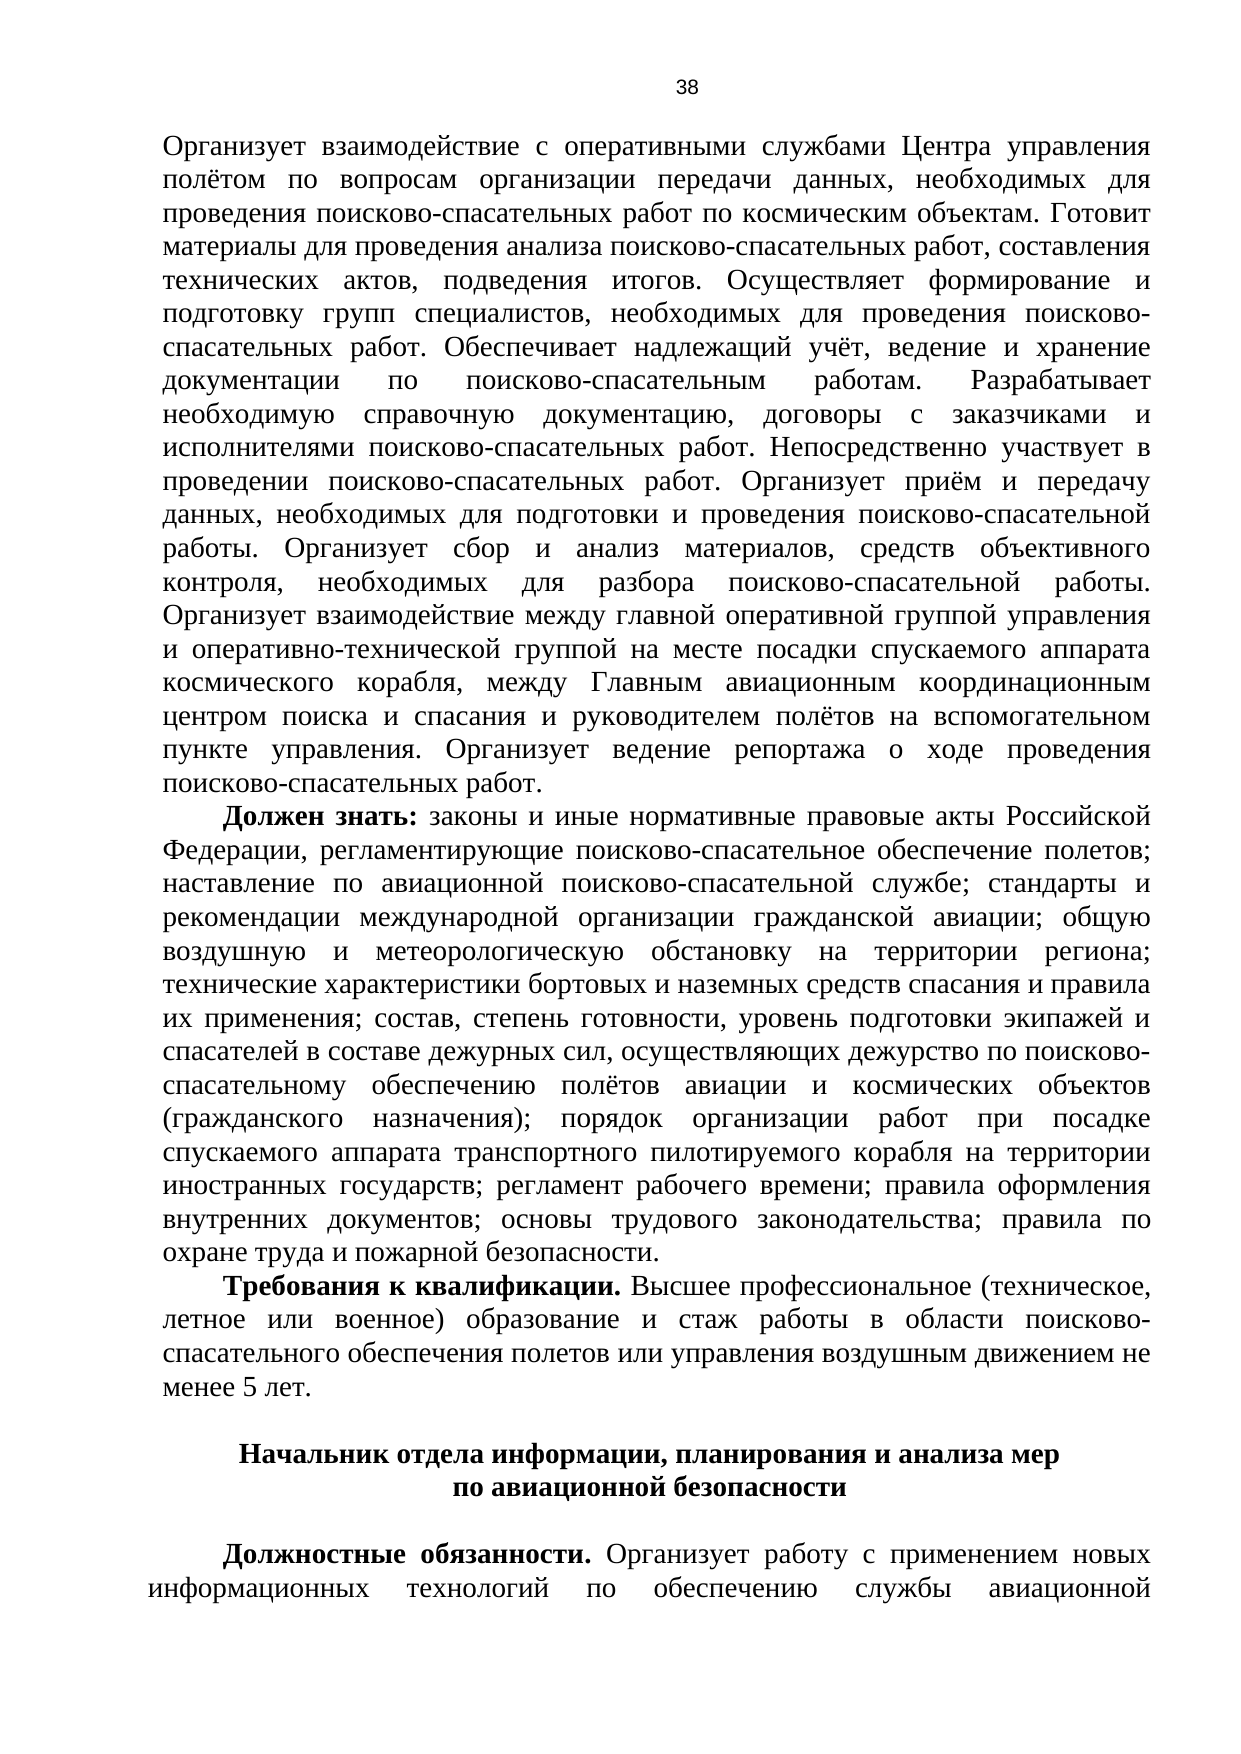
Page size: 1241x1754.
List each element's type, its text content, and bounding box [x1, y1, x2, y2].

subtitle Начальник отдела информации, планирования и анализа мер [148, 1436, 1152, 1469]
text Организует взаимодействие с оперативными службами Центра управления полётом по вопросам организации передачи данных, необходимых для проведения поисково-спасательных работ по космическим объектам. Готовит материалы для проведения анализа поисково-спасательных работ, составления технических актов, подведения итогов. Осуществляет формирование и подготовку групп специалистов, необходимых для проведения поисково-спасательных работ. Обеспечивает надлежащий учёт, ведение и хранение документации по поисково-спасательным работам. Разрабатывает необходимую справочную документацию, договоры с заказчиками и исполнителями поисково-спасательных работ. Непосредственно участвует в проведении поисково-спасательных работ. Организует приём и передачу данных, необходимых для подготовки и проведения поисково-спасательной работы. Организует сбор и анализ материалов, средств объективного контроля, необходимых для разбора поисково-спасательной работы. Организует взаимодействие между главной оперативной группой управления и оперативно-технической группой на месте посадки спускаемого аппарата космического корабля, между Главным авиационным координационным центром поиска и спасания и руководителем полётов на вспомогательном пункте управления. Организует ведение репортажа о ходе проведения поисково-спасательных работ. [162, 128, 1152, 798]
subtitle по авиационной безопасности [148, 1469, 1152, 1503]
text Должностные обязанности. Организует работу с применением новых информационных технологий по обеспечению службы авиационной [148, 1536, 1152, 1603]
text Требования к квалификации. Высшее профессиональное (техническое, летное или военное) образование и стаж работы в области поисково-спасательного обеспечения полетов или управления воздушным движением не менее 5 лет. [162, 1268, 1152, 1402]
text Должен знать: законы и иные нормативные правовые акты Российской Федерации, регламентирующие поисково-спасательное обеспечение полетов; наставление по авиационной поисково-спасательной службе; стандарты и рекомендации международной организации гражданской авиации; общую воздушную и метеорологическую обстановку на территории региона; технические характеристики бортовых и наземных средств спасания и правила их применения; состав, степень готовности, уровень подготовки экипажей и спасателей в составе дежурных сил, осуществляющих дежурство по поисково-спасательному обеспечению полётов авиации и космических объектов (гражданского назначения); порядок организации работ при посадке спускаемого аппарата транспортного пилотируемого корабля на территории иностранных государств; регламент рабочего времени; правила оформления внутренних документов; основы трудового законодательства; правила по охране труда и пожарной безопасности. [162, 798, 1152, 1268]
